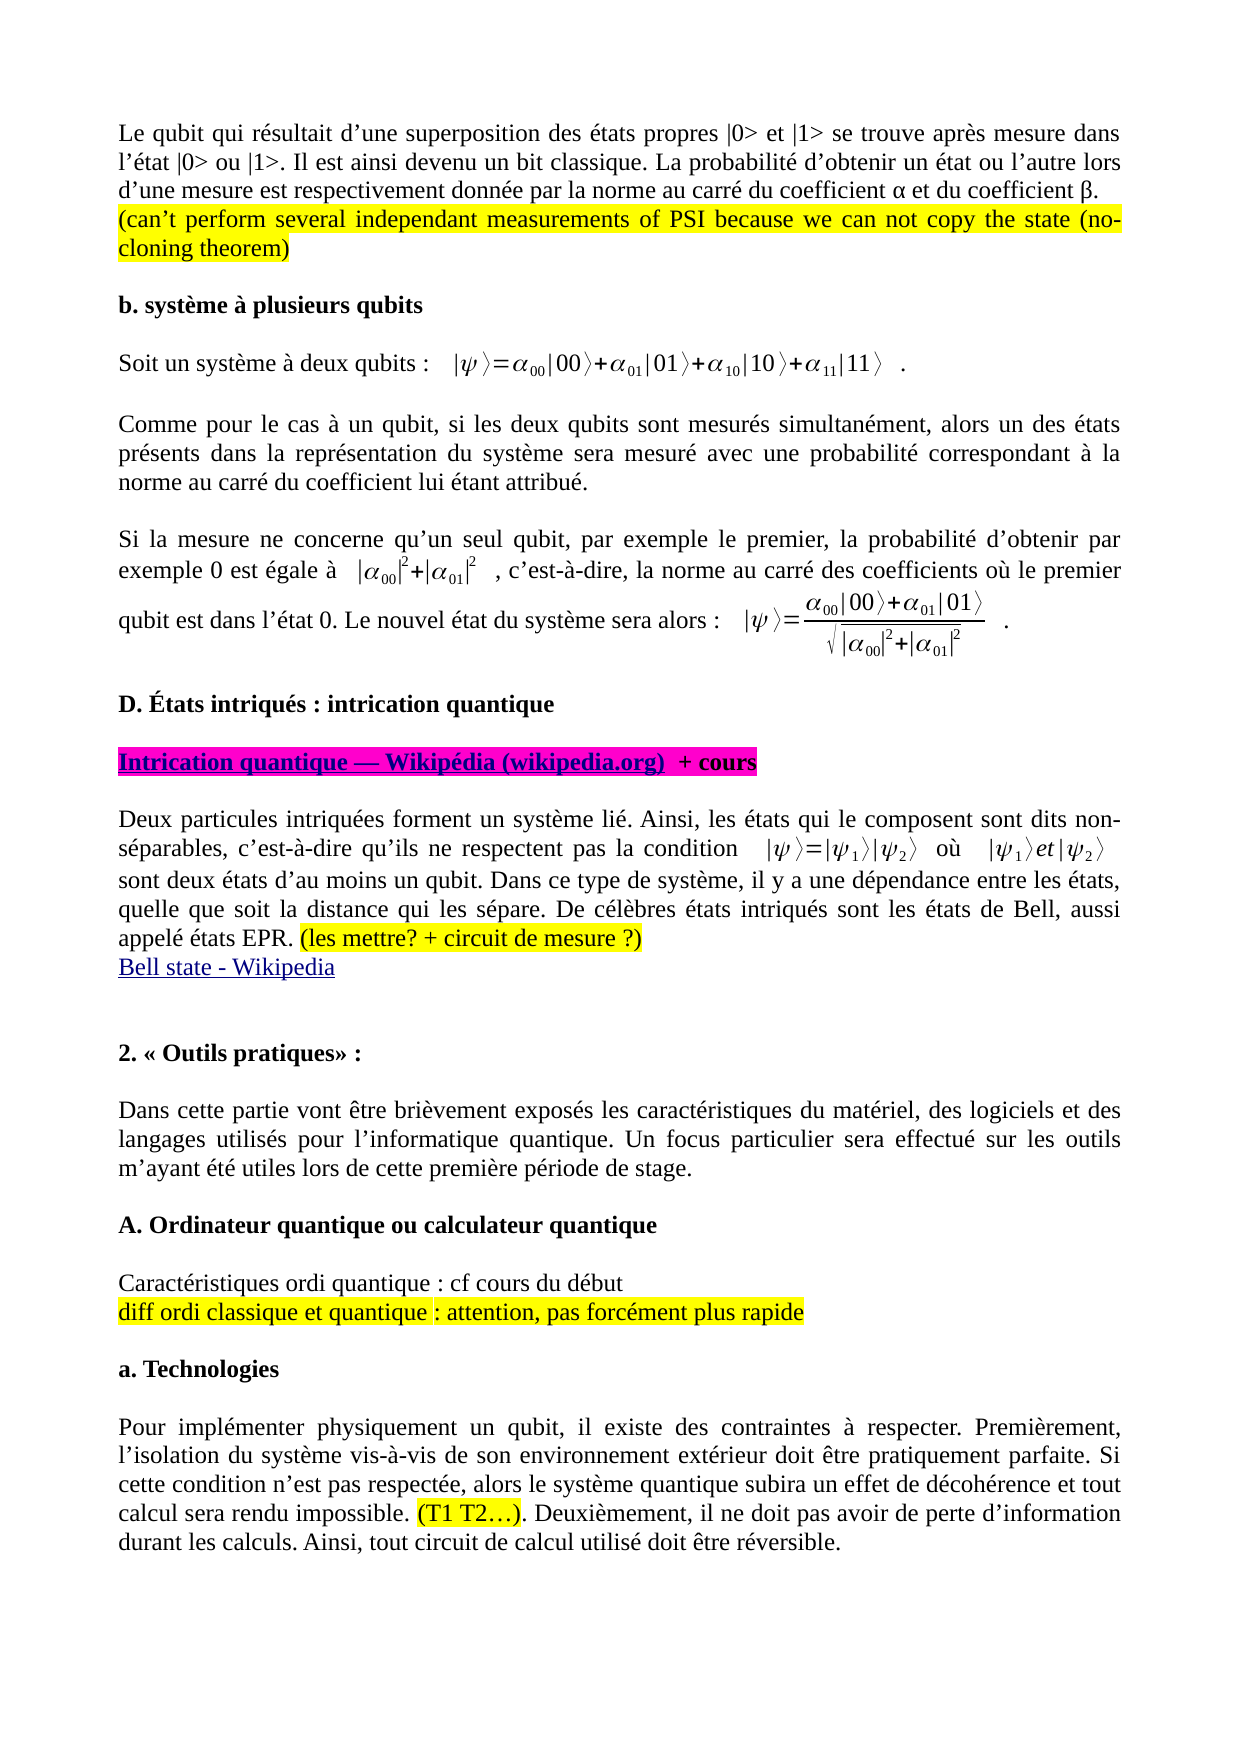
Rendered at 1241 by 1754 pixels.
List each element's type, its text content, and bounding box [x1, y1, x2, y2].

text diff ordi classique et quantique : attention, pas forcément plus rapide [118, 1297, 1122, 1325]
text a. Technologies [118, 1354, 1122, 1383]
text b. système à plusieurs qubits [118, 291, 1122, 319]
text D. États intriqués : intrication quantique [118, 689, 1122, 718]
text Caractéristiques ordi quantique : cf cours du début [118, 1268, 1122, 1297]
text Deux particules intriquées forment un système lié. Ainsi, les états qui le composent sont dits non-séparables, c’est-à-dire qu’ils ne respectent pas la condition où sont deux états d’au moins un qubit. Dans ce type de système, il y a une dépendance entre les états, quelle que soit la distance qui les sépare. De célèbres états intriqués sont les états de Bell, aussi appelé états EPR. (les mettre? + circuit de mesure ?) [118, 804, 1122, 952]
text Bell state - Wikipedia [118, 952, 1122, 980]
text (can’t perform several independant measurements of PSI because we can not copy the state (no-cloning theorem) [118, 204, 1122, 262]
text Le qubit qui résultait d’une superposition des états propres |0> et |1> se trouve après mesure dans l’état |0> ou |1>. Il est ainsi devenu un bit classique. La probabilité d’obtenir un état ou l’autre lors d’une mesure est respectivement donnée par la norme au carré du coefficient α et du coefficient β. [118, 118, 1122, 204]
text Soit un système à deux qubits : . [118, 348, 1122, 381]
text Pour implémenter physiquement un qubit, il existe des contraintes à respecter. Premièrement, l’isolation du système vis-à-vis de son environnement extérieur doit être pratiquement parfaite. Si cette condition n’est pas respectée, alors le système quantique subira un effet de décohérence et tout calcul sera rendu impossible. (T1 T2…). Deuxièmement, il ne doit pas avoir de perte d’information durant les calculs. Ainsi, tout circuit de calcul utilisé doit être réversible. [118, 1412, 1122, 1555]
text Si la mesure ne concerne qu’un seul qubit, par exemple le premier, la probabilité d’obtenir par exemple 0 est égale à, c’est-à-dire, la norme au carré des coefficients où le premier qubit est dans l’état 0. Le nouvel état du système sera alors : . [118, 524, 1122, 661]
text 2. « Outils pratiques» : [118, 1038, 1122, 1067]
text Dans cette partie vont être brièvement exposés les caractéristiques du matériel, des logiciels et des langages utilisés pour l’informatique quantique. Un focus particulier sera effectué sur les outils m’ayant été utiles lors de cette première période de stage. [118, 1095, 1122, 1182]
text Intrication quantique — Wikipédia (wikipedia.org) + cours [118, 747, 1122, 776]
text Comme pour le cas à un qubit, si les deux qubits sont mesurés simultanément, alors un des états présents dans la représentation du système sera mesuré avec une probabilité correspondant à la norme au carré du coefficient lui étant attribué. [118, 409, 1122, 496]
text A. Ordinateur quantique ou calculateur quantique [118, 1210, 1122, 1239]
